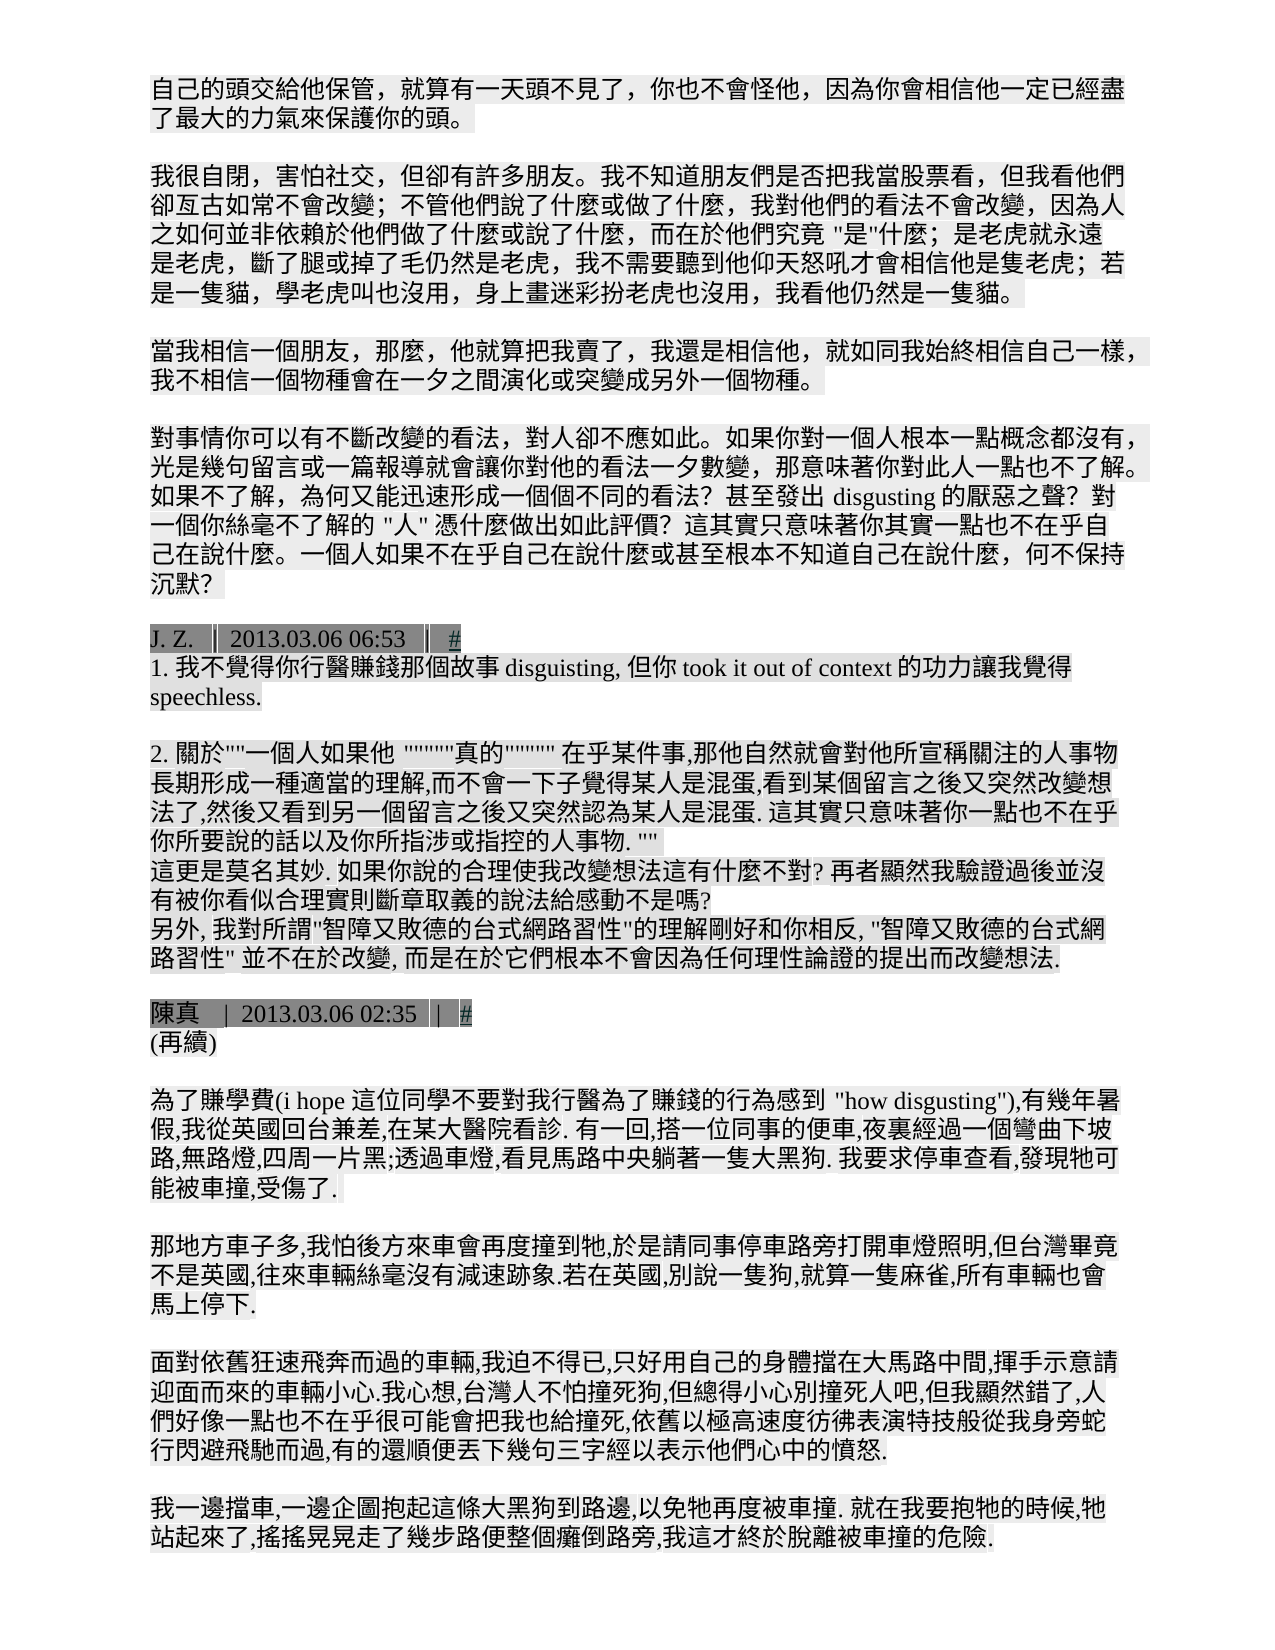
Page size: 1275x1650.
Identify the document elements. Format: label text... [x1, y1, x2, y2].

text J. Z. | 2013.03.06 06:53 | # [150, 624, 1125, 653]
text 1. 我不覺得你行醫賺錢那個故事disguisting, 但你took it out of context的功力讓我覺得speechless. 2. 關於""一個人如果他 """""真的""""" 在乎某件事,那他自然就會對他所宣稱關注的人事物長期形成一種適當的理解,而不會一下子覺得某人是混蛋,看到某個留言之後又突然改變想法了,然後又看到另一個留言之後又突然認為某人是混蛋. 這其實只意味著你一點也不在乎你所要說的話以及你所指涉或指控的人事物. "" 這更是莫名其妙. 如果你說的合理使我改變想法這有什麼不對? 再者顯然我驗證過後並沒有被你看似合理實則斷章取義的說法給感動不是嗎? 另外, 我對所謂"智障又敗德的台式網路習性"的理解剛好和你相反, "智障又敗德的台式網路習性" 並不在於改變, 而是在於它們根本不會因為任何理性論證的提出而改變想法. [150, 653, 1125, 974]
text (再續) 為了賺學費(i hope 這位同學不要對我行醫為了賺錢的行為感到 "how disgusting"),有幾年暑假,我從英國回台兼差,在某大醫院看診. 有一回,搭一位同事的便車,夜裏經過一個彎曲下坡路,無路燈,四周一片黑;透過車燈,看見馬路中央躺著一隻大黑狗. 我要求停車查看,發現牠可能被車撞,受傷了. 那地方車子多,我怕後方來車會再度撞到牠,於是請同事停車路旁打開車燈照明,但台灣畢竟不是英國,往來車輛絲毫沒有減速跡象.若在英國,別說一隻狗,就算一隻麻雀,所有車輛也會馬上停下. 面對依舊狂速飛奔而過的車輛,我迫不得已,只好用自己的身體擋在大馬路中間,揮手示意請迎面而來的車輛小心.我心想,台灣人不怕撞死狗,但總得小心別撞死人吧,但我顯然錯了,人們好像一點也不在乎很可能會把我也給撞死,依舊以極高速度彷彿表演特技般從我身旁蛇行閃避飛馳而過,有的還順便丟下幾句三字經以表示他們心中的憤怒. 我一邊擋車,一邊企圖抱起這條大黑狗到路邊,以免牠再度被車撞. 就在我要抱牠的時候,牠站起來了,搖搖晃晃走了幾步路便整個癱倒路旁,我這才終於脫離被車撞的危險. [150, 1028, 1125, 1553]
text 陳真 | 2013.03.06 02:35 | # [150, 999, 1125, 1028]
text 我們現在談的是一個 "人"，叫德蕾莎，而不是講一件 "事"。人不是股票，股票今天漲，明天可能就跌了；今年營收創新高，明年可能就打到谷底。人不是這樣一種起起伏伏的東西。 也許大多數人是把人當股票看，今天覺得某人好棒好帥，因為大家都說他好棒好厲害好偉大，簡直就是台灣之光，明天很可能就因為某個什麼事情比方說他發表了不愛黨不愛台灣的言論，或表現變差了，或考試沒有考一百分，或是哪裡不合己意，或甚至可能今天自己心情不怎麼樣，或是剛好聽到什麼八卦說他如何如何，於是就對之形成不同的看法。 你可以這樣看人，但人畢竟不是這樣一種東西。一個會這樣看人的人意味著他對 "人" 一無所知；而且搞不好他也把自己當股票看，有著所謂行情，而且這行情總是隨外在狀況不斷起伏，而無內在恆定可言。 大約二十五年前，有一天，陳菊跟我談到林義雄，陳菊說，林義雄是一個這樣的人：你把自己的頭交給他保管，就算有一天頭不見了，你也不會怪他，因為你會相信他一定已經盡了最大的力氣來保護你的頭。 我很自閉，害怕社交，但卻有許多朋友。我不知道朋友們是否把我當股票看，但我看他們卻亙古如常不會改變；不管他們說了什麼或做了什麼，我對他們的看法不會改變，因為人之如何並非依賴於他們做了什麼或說了什麼，而在於他們究竟 "是"什麼；是老虎就永遠是老虎，斷了腿或掉了毛仍然是老虎，我不需要聽到他仰天怒吼才會相信他是隻老虎；若是一隻貓，學老虎叫也沒用，身上畫迷彩扮老虎也沒用，我看他仍然是一隻貓。 當我相信一個朋友，那麼，他就算把我賣了，我還是相信他，就如同我始終相信自己一樣，我不相信一個物種會在一夕之間演化或突變成另外一個物種。 對事情你可以有不斷改變的看法，對人卻不應如此。如果你對一個人根本一點概念都沒有，光是幾句留言或一篇報導就會讓你對他的看法一夕數變，那意味著你對此人一點也不了解。如果不了解，為何又能迅速形成一個個不同的看法？甚至發出 disgusting的厭惡之聲？對一個你絲毫不了解的 "人" 憑什麼做出如此評價？這其實只意味著你其實一點也不在乎自己在說什麼。一個人如果不在乎自己在說什麼或甚至根本不知道自己在說什麼，何不保持沉默？ [150, 75, 1125, 599]
